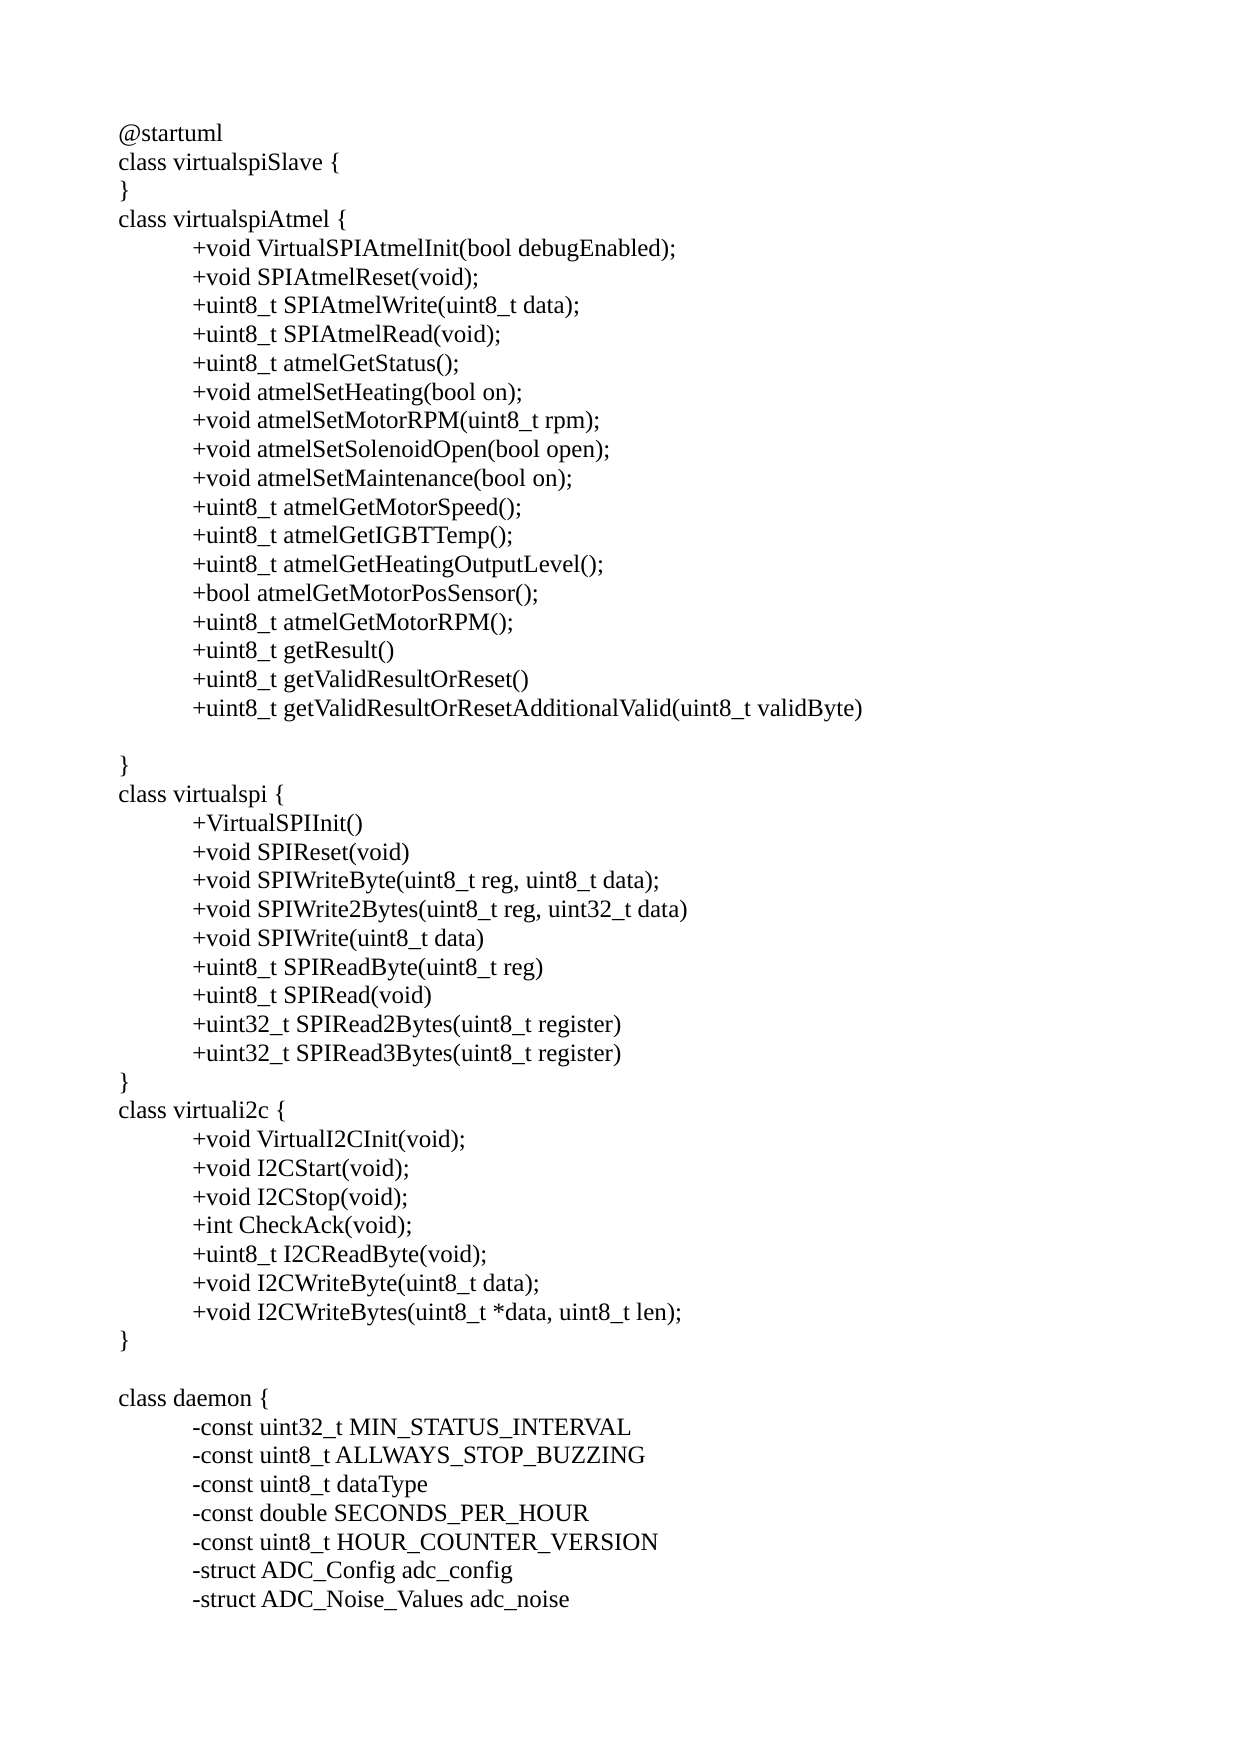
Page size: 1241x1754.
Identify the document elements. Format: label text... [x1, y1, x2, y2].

text -const uint8_t HOUR_COUNTER_VERSION [118, 1527, 1122, 1556]
text } [118, 1326, 1122, 1354]
text class virtuali2c { [118, 1096, 1122, 1124]
text +void atmelSetHeating(bool on); [118, 377, 1122, 406]
text class virtualspiAtmel { [118, 204, 1122, 233]
text +uint32_t SPIRead3Bytes(uint8_t register) [118, 1038, 1122, 1067]
text +uint32_t SPIRead2Bytes(uint8_t register) [118, 1009, 1122, 1038]
text +uint8_t SPIReadByte(uint8_t reg) [118, 952, 1122, 981]
text -const uint32_t MIN_STATUS_INTERVAL [118, 1412, 1122, 1441]
text +void SPIWrite2Bytes(uint8_t reg, uint32_t data) [118, 894, 1122, 923]
text +void SPIWriteByte(uint8_t reg, uint8_t data); [118, 866, 1122, 894]
text +uint8_t atmelGetMotorRPM(); [118, 607, 1122, 636]
text class virtualspiSlave { [118, 147, 1122, 176]
text +uint8_t atmelGetStatus(); [118, 348, 1122, 377]
text +void I2CStart(void); [118, 1153, 1122, 1182]
text +uint8_t I2CReadByte(void); [118, 1239, 1122, 1268]
text +uint8_t getValidResultOrResetAdditionalValid(uint8_t validByte) [118, 693, 1122, 722]
text +void I2CStop(void); [118, 1182, 1122, 1211]
text +void I2CWriteByte(uint8_t data); [118, 1268, 1122, 1297]
text +void VirtualSPIAtmelInit(bool debugEnabled); [118, 233, 1122, 262]
text +void SPIAtmelReset(void); [118, 262, 1122, 291]
text +void VirtualI2CInit(void); [118, 1124, 1122, 1153]
text -const double SECONDS_PER_HOUR [118, 1498, 1122, 1527]
text +uint8_t SPIAtmelWrite(uint8_t data); [118, 291, 1122, 319]
text +void SPIReset(void) [118, 837, 1122, 866]
text +void I2CWriteBytes(uint8_t *data, uint8_t len); [118, 1297, 1122, 1326]
text +void atmelSetMotorRPM(uint8_t rpm); [118, 406, 1122, 434]
text class daemon { [118, 1383, 1122, 1412]
text } [118, 1067, 1122, 1096]
text +VirtualSPIInit() [118, 808, 1122, 837]
text +uint8_t getValidResultOrReset() [118, 664, 1122, 693]
text } [118, 751, 1122, 779]
text +uint8_t getResult() [118, 636, 1122, 664]
text +void atmelSetSolenoidOpen(bool open); [118, 434, 1122, 463]
text +uint8_t atmelGetIGBTTemp(); [118, 521, 1122, 549]
text class virtualspi { [118, 779, 1122, 808]
text +void SPIWrite(uint8_t data) [118, 923, 1122, 952]
text +uint8_t atmelGetHeatingOutputLevel(); [118, 549, 1122, 578]
text @startuml [118, 118, 1122, 147]
text -const uint8_t ALLWAYS_STOP_BUZZING [118, 1441, 1122, 1469]
text -struct ADC_Noise_Values adc_noise [118, 1584, 1122, 1613]
text -const uint8_t dataType [118, 1469, 1122, 1498]
text +bool atmelGetMotorPosSensor(); [118, 578, 1122, 607]
text +int CheckAck(void); [118, 1211, 1122, 1239]
text } [118, 176, 1122, 204]
text +uint8_t SPIRead(void) [118, 981, 1122, 1009]
text +void atmelSetMaintenance(bool on); [118, 463, 1122, 492]
text +uint8_t atmelGetMotorSpeed(); [118, 492, 1122, 521]
text -struct ADC_Config adc_config [118, 1556, 1122, 1584]
text +uint8_t SPIAtmelRead(void); [118, 319, 1122, 348]
